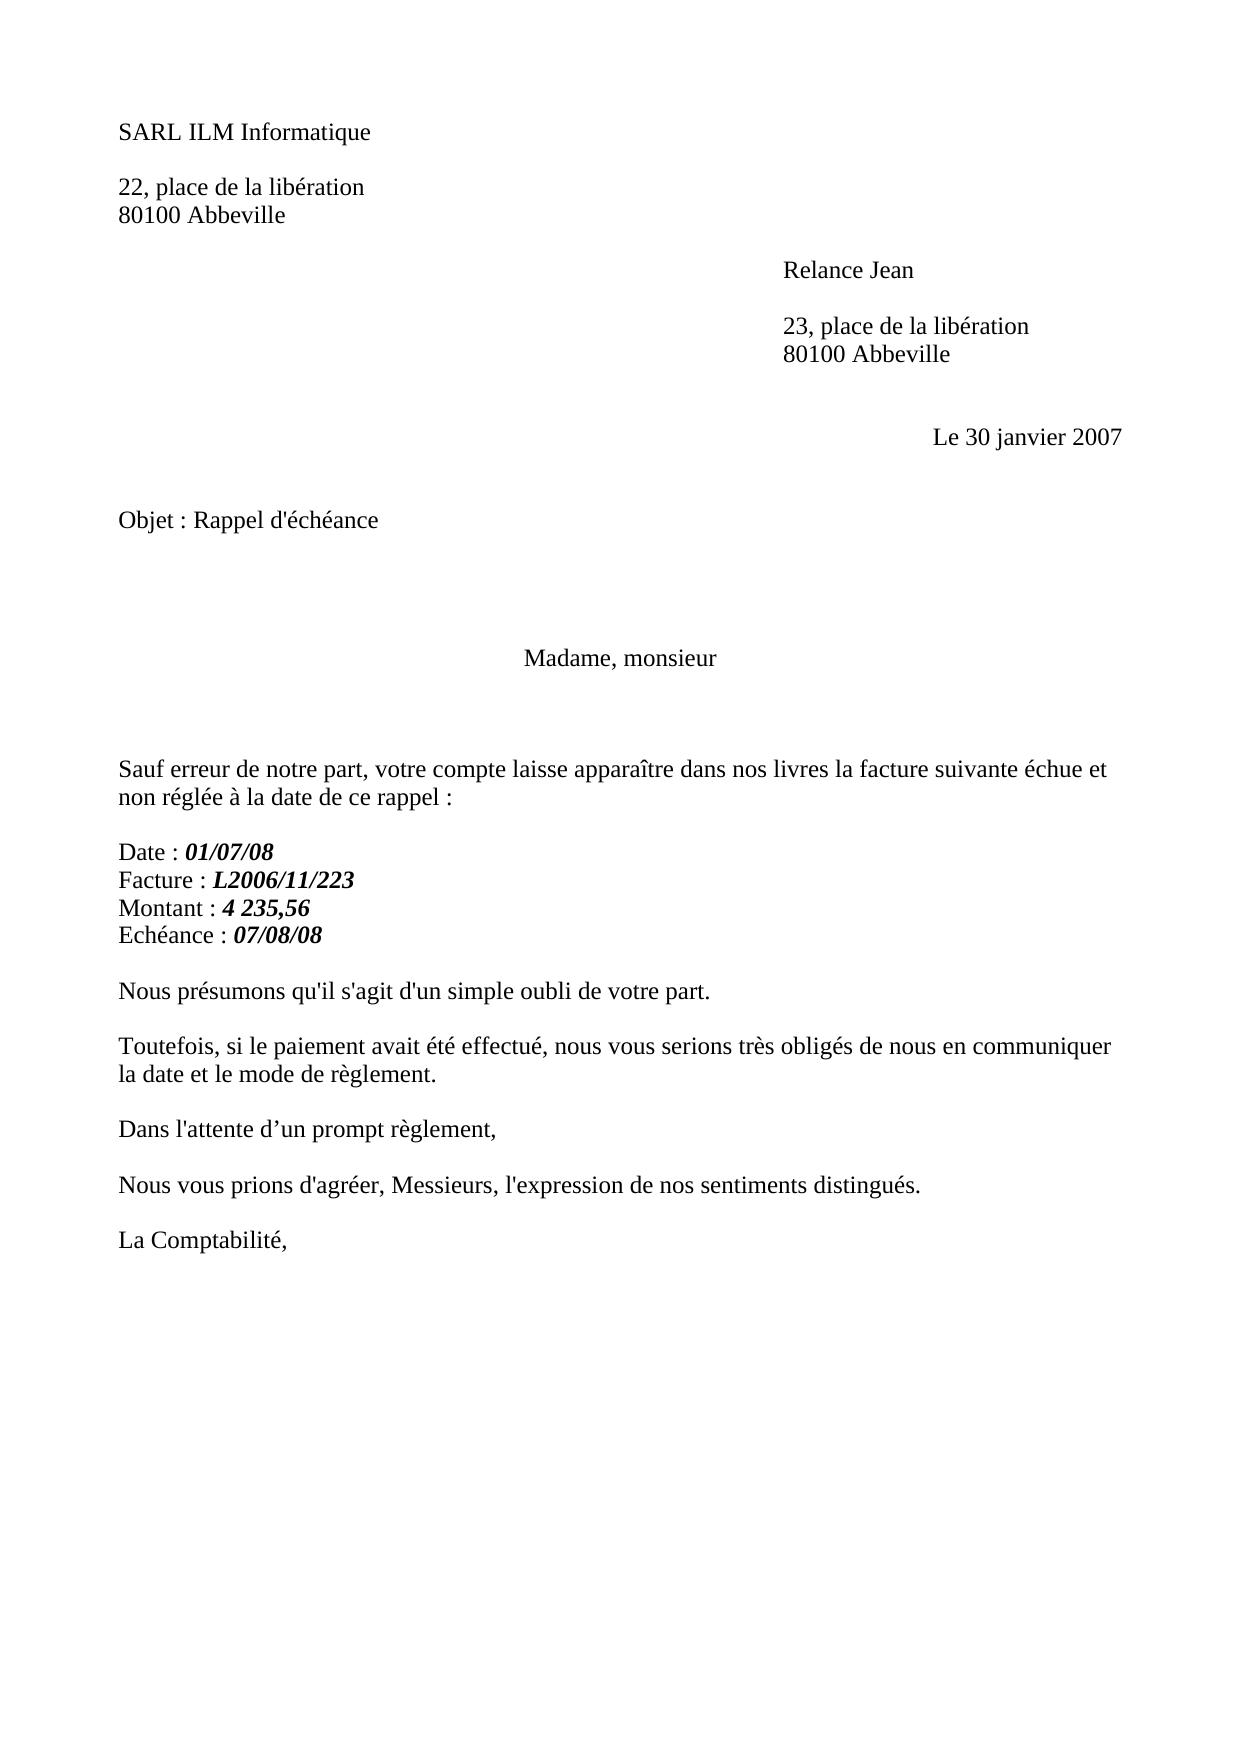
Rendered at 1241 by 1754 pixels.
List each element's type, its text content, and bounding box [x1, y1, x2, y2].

text Sauf erreur de notre part, votre compte laisse apparaître dans nos livres la facture suivante échue et non réglée à la date de ce rappel : [118, 755, 1122, 811]
text Le 30 janvier 2007 [118, 423, 1122, 451]
text Date : 01/07/08 [118, 838, 1122, 866]
text Facture : L2006/11/223 [118, 866, 1122, 894]
text Madame, monsieur [118, 644, 1122, 672]
text La Comptabilité, [118, 1226, 1122, 1254]
text Nous vous prions d'agréer, Messieurs, l'expression de nos sentiments distingués. [118, 1171, 1122, 1199]
text 80100 Abbeville [118, 340, 1122, 367]
text Objet : Rappel d'échéance [118, 506, 1122, 534]
text Montant : 4 235,56 [118, 894, 1122, 922]
text Toutefois, si le paiement avait été effectué, nous vous serions très obligés de nous en communiquer la date et le mode de règlement. [118, 1032, 1122, 1088]
text 80100 Abbeville [118, 201, 1122, 229]
text Echéance : 07/08/08 [118, 922, 1122, 949]
text 22, place de la libération [118, 173, 1122, 201]
text SARL ILM Informatique [118, 118, 1122, 146]
text Relance Jean [118, 257, 1122, 284]
text Nous présumons qu'il s'agit d'un simple oubli de votre part. [118, 977, 1122, 1005]
text Dans l'attente d’un prompt règlement, [118, 1116, 1122, 1143]
text 23, place de la libération [118, 312, 1122, 340]
